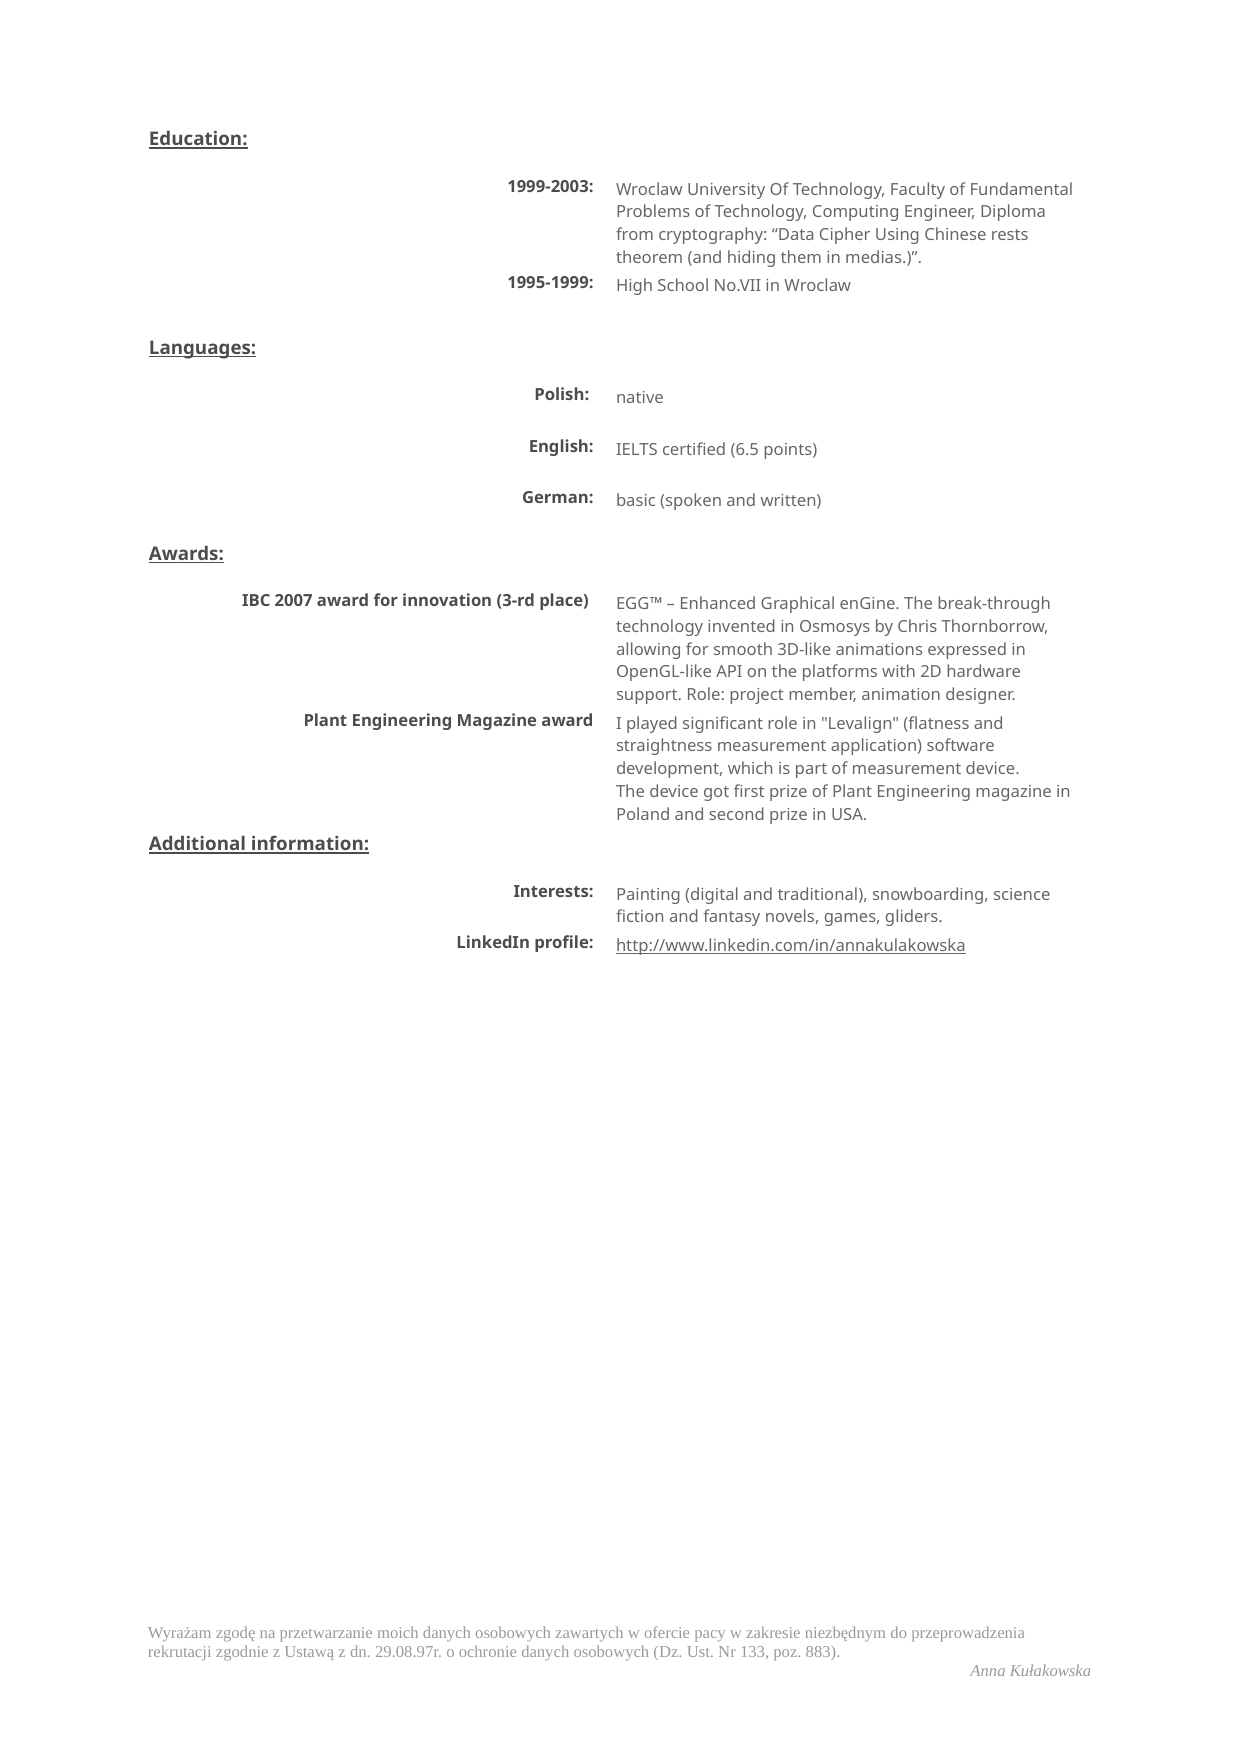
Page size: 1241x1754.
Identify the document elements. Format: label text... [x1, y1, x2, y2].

table_cell IELTS certified (6.5 points) [605, 434, 1093, 486]
table_cell basic (spoken and written) [605, 486, 1093, 537]
table_cell German: [138, 486, 604, 537]
table_cell I played significant role in "Levalign" (flatness and straightness measurement application) software development, which is part of measurement device. The device got first prize of Plant Engineering magazine in Poland and second prize in USA. [605, 708, 1093, 828]
table_cell Languages: [138, 331, 1093, 383]
table_cell LinkedIn profile: [138, 931, 604, 982]
table_cell IBC 2007 award for innovation (3-rd place) [138, 589, 604, 708]
table_cell 1999-2003: [138, 174, 604, 271]
table_cell 1995-1999: [138, 271, 604, 331]
table_cell High School No.VII in Wroclaw [605, 271, 1093, 331]
table_header [136, 123, 1093, 1016]
table_cell Plant Engineering Magazine award [138, 708, 604, 828]
table_cell Painting (digital and traditional), snowboarding, science fiction and fantasy novels, games, gliders. [605, 879, 1093, 931]
table_cell Additional information: [138, 828, 1093, 879]
table_cell Awards: [138, 538, 1093, 589]
table_cell EGG™ – Enhanced Graphical enGine. The break-through technology invented in Osmosys by Chris Thornborrow, allowing for smooth 3D-like animations expressed in OpenGL-like API on the platforms with 2D hardware support. Role: project member, animation designer. [605, 589, 1093, 708]
table_cell Polish: [138, 383, 604, 434]
table_header Education: [138, 123, 1093, 174]
table_cell http://www.linkedin.com/in/annakulakowska [605, 931, 1093, 982]
table_cell English: [138, 434, 604, 486]
table_cell Wroclaw University Of Technology, Faculty of Fundamental Problems of Technology, Computing Engineer, Diploma from cryptography: “Data Cipher Using Chinese rests theorem (and hiding them in medias.)”. [605, 174, 1093, 271]
table_cell native [605, 383, 1093, 434]
table_cell Interests: [138, 879, 604, 931]
